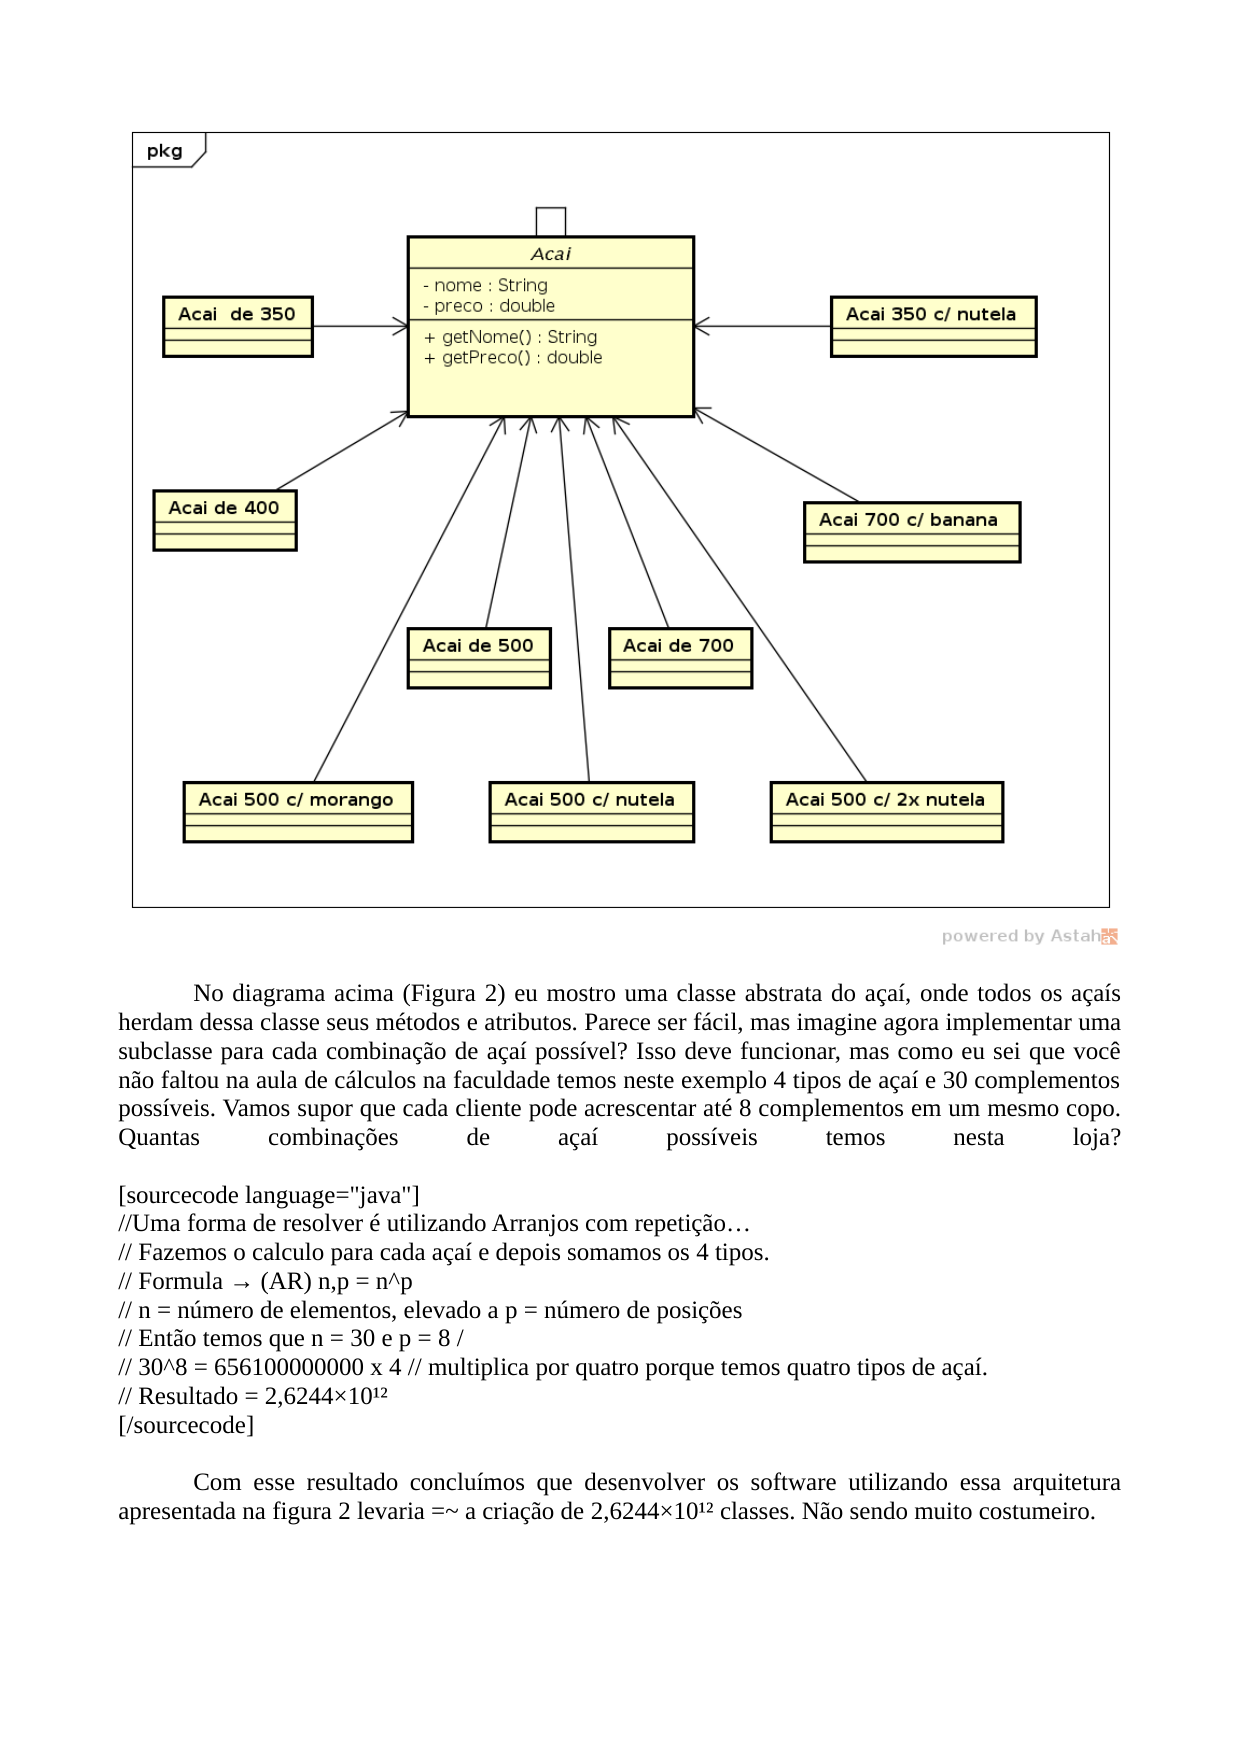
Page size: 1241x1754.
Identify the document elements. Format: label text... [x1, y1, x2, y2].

text // Resultado = 2,6244×10¹² [118, 1381, 1122, 1410]
text [sourcecode language="java"] //Uma forma de resolver é utilizando Arranjos com repetição… [118, 1180, 1122, 1237]
text // Formula → (AR) n,p = n^p [118, 1266, 1122, 1295]
text // 30^8 = 656100000000 x 4 // multiplica por quatro porque temos quatro tipos de açaí. [118, 1352, 1122, 1381]
picture [118, 118, 1123, 950]
text No diagrama acima (Figura 2) eu mostro uma classe abstrata do açaí, onde todos os açaís herdam dessa classe seus métodos e atributos. Parece ser fácil, mas imagine agora implementar uma subclasse para cada combinação de açaí possível? Isso deve funcionar, mas como eu sei que você não faltou na aula de cálculos na faculdade temos neste exemplo 4 tipos de açaí e 30 complementos possíveis. Vamos supor que cada cliente pode acrescentar até 8 complementos em um mesmo copo. Quantas combinações de açaí possíveis temos nesta loja? [118, 978, 1122, 1180]
text // n = número de elementos, elevado a p = número de posições [118, 1295, 1122, 1323]
text // Então temos que n = 30 e p = 8 / [118, 1323, 1122, 1352]
text // Fazemos o calculo para cada açaí e depois somamos os 4 tipos. [118, 1237, 1122, 1266]
text [/sourcecode] [118, 1410, 1122, 1438]
text Com esse resultado concluímos que desenvolver os software utilizando essa arquitetura apresentada na figura 2 levaria =~ a criação de 2,6244×10¹² classes. Não sendo muito costumeiro. [118, 1467, 1122, 1525]
